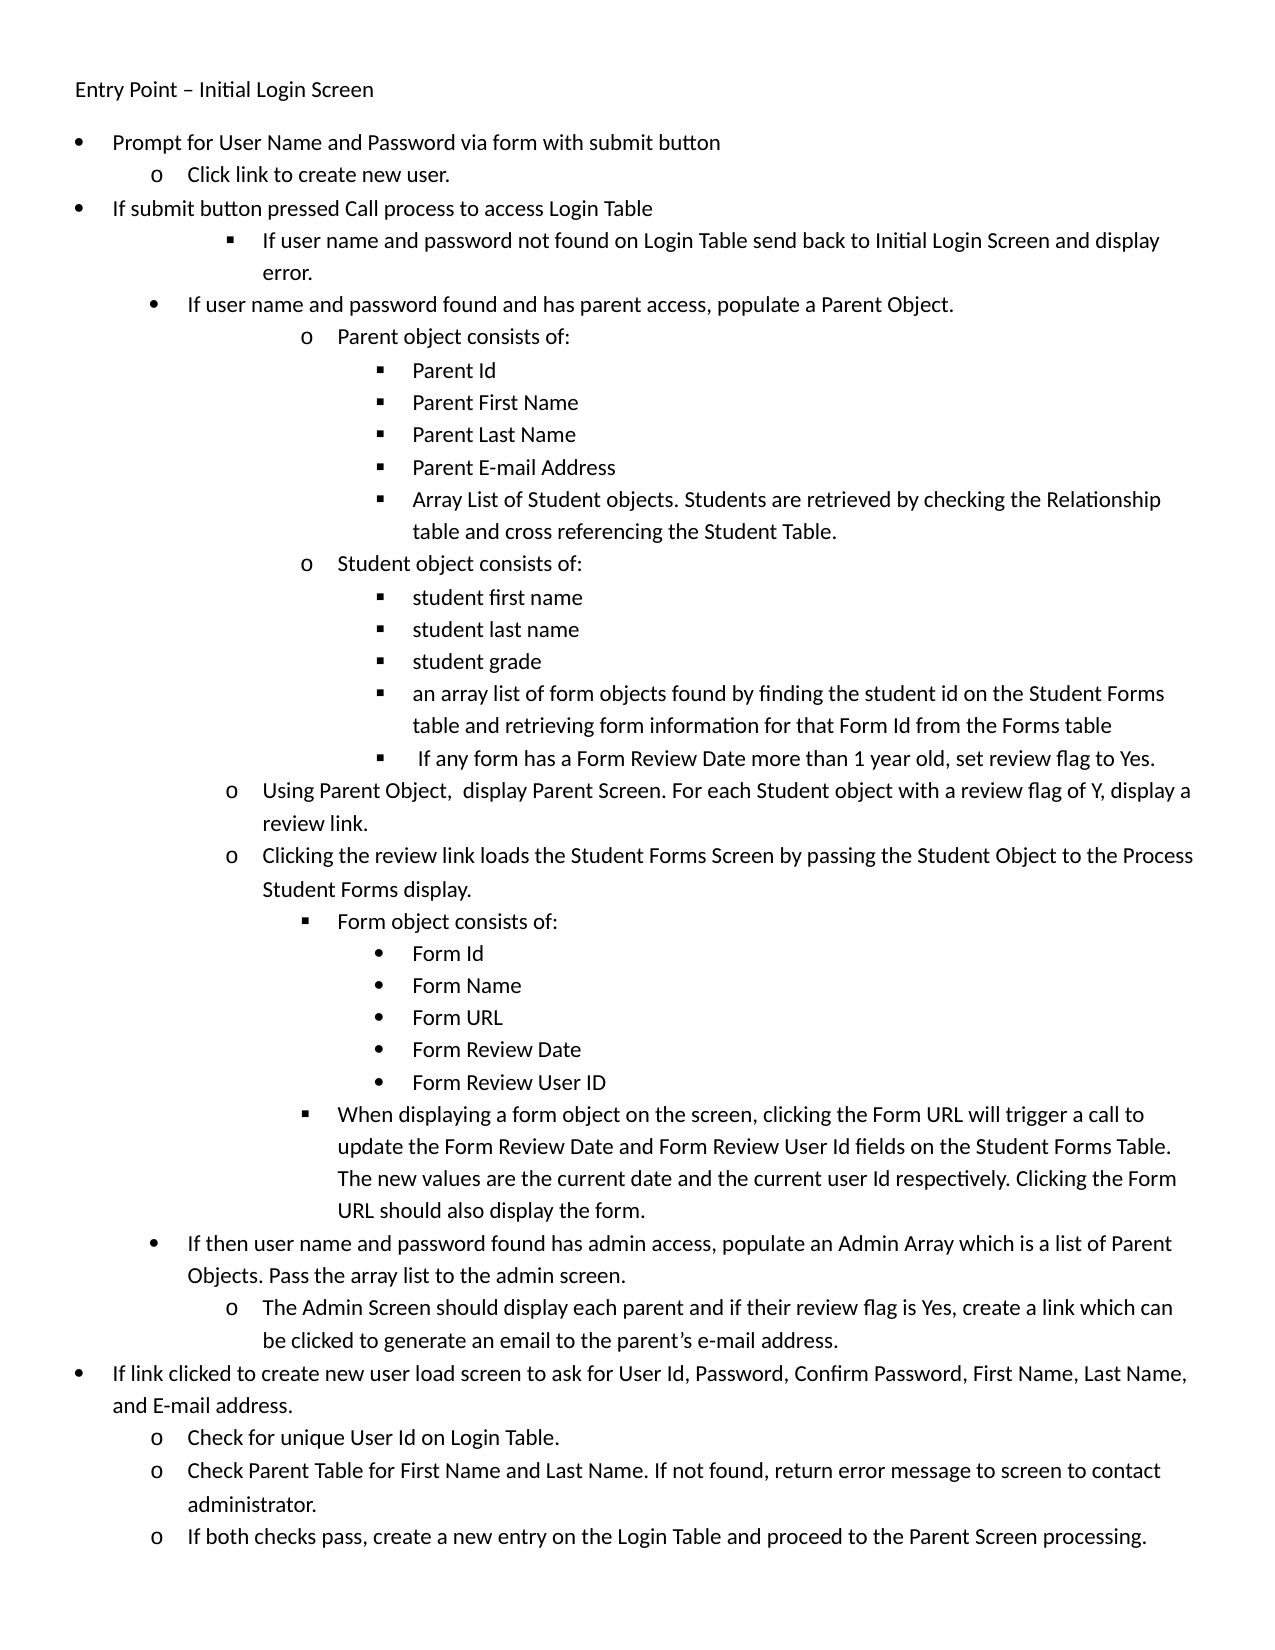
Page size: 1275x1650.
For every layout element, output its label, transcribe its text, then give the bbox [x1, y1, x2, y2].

list Prompt for User Name and Password via form with submit button [75, 128, 1200, 156]
list student grade [375, 647, 1200, 675]
list student first name [375, 583, 1200, 611]
list Check for unique User Id on Login Table. [150, 1423, 1200, 1452]
list Check Parent Table for First Name and Last Name. If not found, return error message to screen to contact administrator. [150, 1457, 1200, 1518]
list Using Parent Object, display Parent Screen. For each Student object with a review flag of Y, display a review link. [225, 776, 1200, 837]
list Parent Id [375, 356, 1200, 384]
list Form Name [375, 971, 1200, 999]
list Form object consists of: [300, 907, 1200, 935]
list If both checks pass, create a new entry on the Login Table and proceed to the Parent Screen processing. [150, 1522, 1200, 1551]
list Form Review User ID [375, 1068, 1200, 1096]
list The Admin Screen should display each parent and if their review flag is Yes, create a link which can be clicked to generate an email to the parent’s e-mail address. [225, 1293, 1200, 1354]
list If then user name and password found has admin access, populate an Admin Array which is a list of Parent Objects. Pass the array list to the admin screen. [150, 1229, 1200, 1289]
list Array List of Student objects. Students are retrieved by checking the Relationship table and cross referencing the Student Table. [375, 485, 1200, 545]
list an array list of form objects found by finding the student id on the Student Forms table and retrieving form information for that Form Id from the Forms table [375, 679, 1200, 739]
list Click link to create new user. [150, 160, 1200, 189]
list student last name [375, 615, 1200, 643]
list If any form has a Form Review Date more than 1 year old, set review flag to Yes. [375, 744, 1200, 772]
list If link clicked to create new user load screen to ask for User Id, Password, Confirm Password, First Name, Last Name, and E-mail address. [75, 1359, 1200, 1419]
list Parent First Name [375, 388, 1200, 416]
list Form Review Date [375, 1036, 1200, 1064]
list If submit button pressed Call process to access Login Table [75, 194, 1200, 222]
list If user name and password not found on Login Table send back to Initial Login Screen and display error. [225, 226, 1200, 286]
list Parent Last Name [375, 420, 1200, 448]
text Entry Point – Initial Login Screen [75, 75, 1200, 103]
list If user name and password found and has parent access, populate a Parent Object. [150, 290, 1200, 318]
list When displaying a form object on the screen, clicking the Form URL will trigger a call to update the Form Review Date and Form Review User Id fields on the Student Forms Table. The new values are the current date and the current user Id respectively. Clicking the Form URL should also display the form. [300, 1100, 1200, 1224]
list Form Id [375, 939, 1200, 967]
list Student object consists of: [300, 549, 1200, 578]
list Form URL [375, 1003, 1200, 1031]
list Parent object consists of: [300, 322, 1200, 352]
list Parent E-mail Address [375, 453, 1200, 481]
list Clicking the review link loads the Student Forms Screen by passing the Student Object to the Process Student Forms display. [225, 841, 1200, 903]
